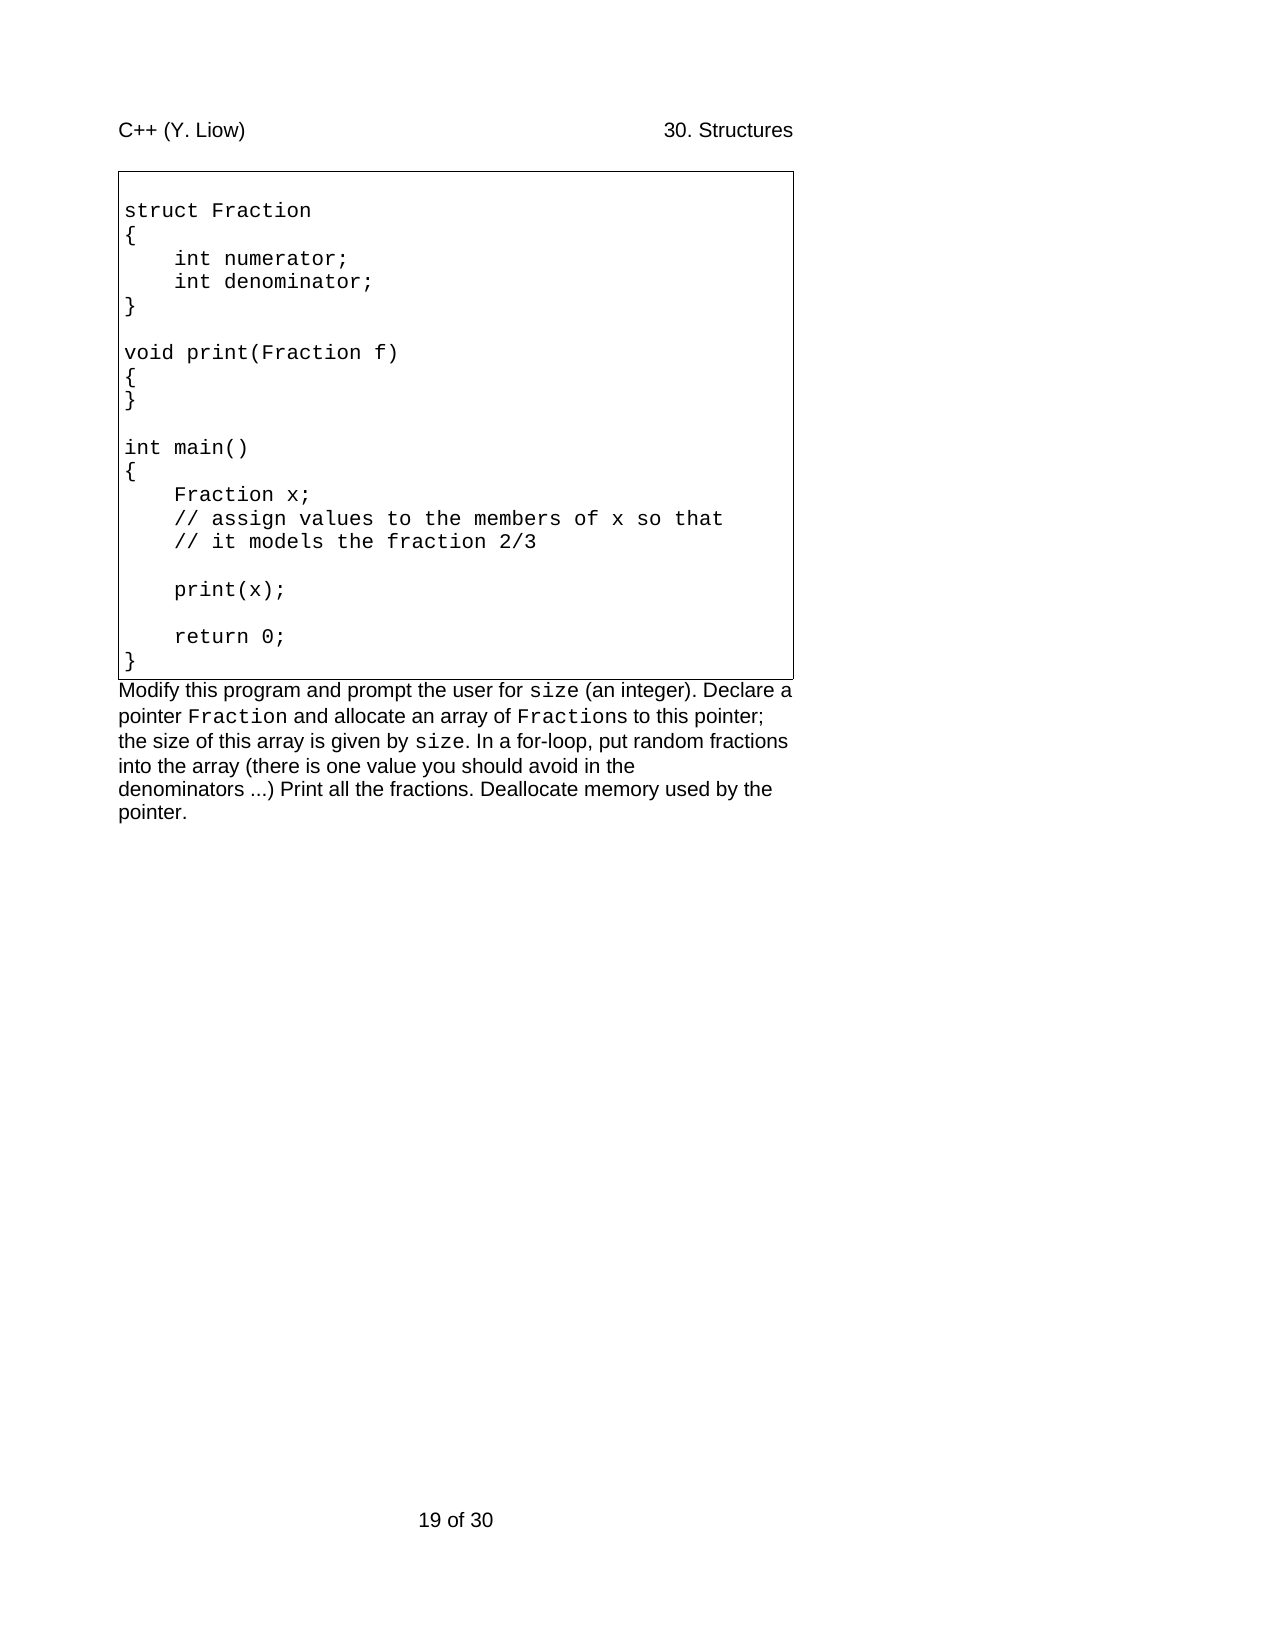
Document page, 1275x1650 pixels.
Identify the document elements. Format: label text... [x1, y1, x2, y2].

table_header struct Fraction { int numerator; int denominator; } void print(Fraction f) { } int main() { Fraction x; // assign values to the members of x so that // it models the fraction 2/3 print(x); return 0; } [119, 172, 793, 679]
text Modify this program and prompt the user for size (an integer). Declare a pointer Fraction and allocate an array of Fractions to this pointer; the size of this array is given by size. In a for-loop, put random fractions into the array (there is one value you should avoid in the denominators ...) Print all the fractions. Deallocate memory used by the pointer. [118, 680, 793, 824]
